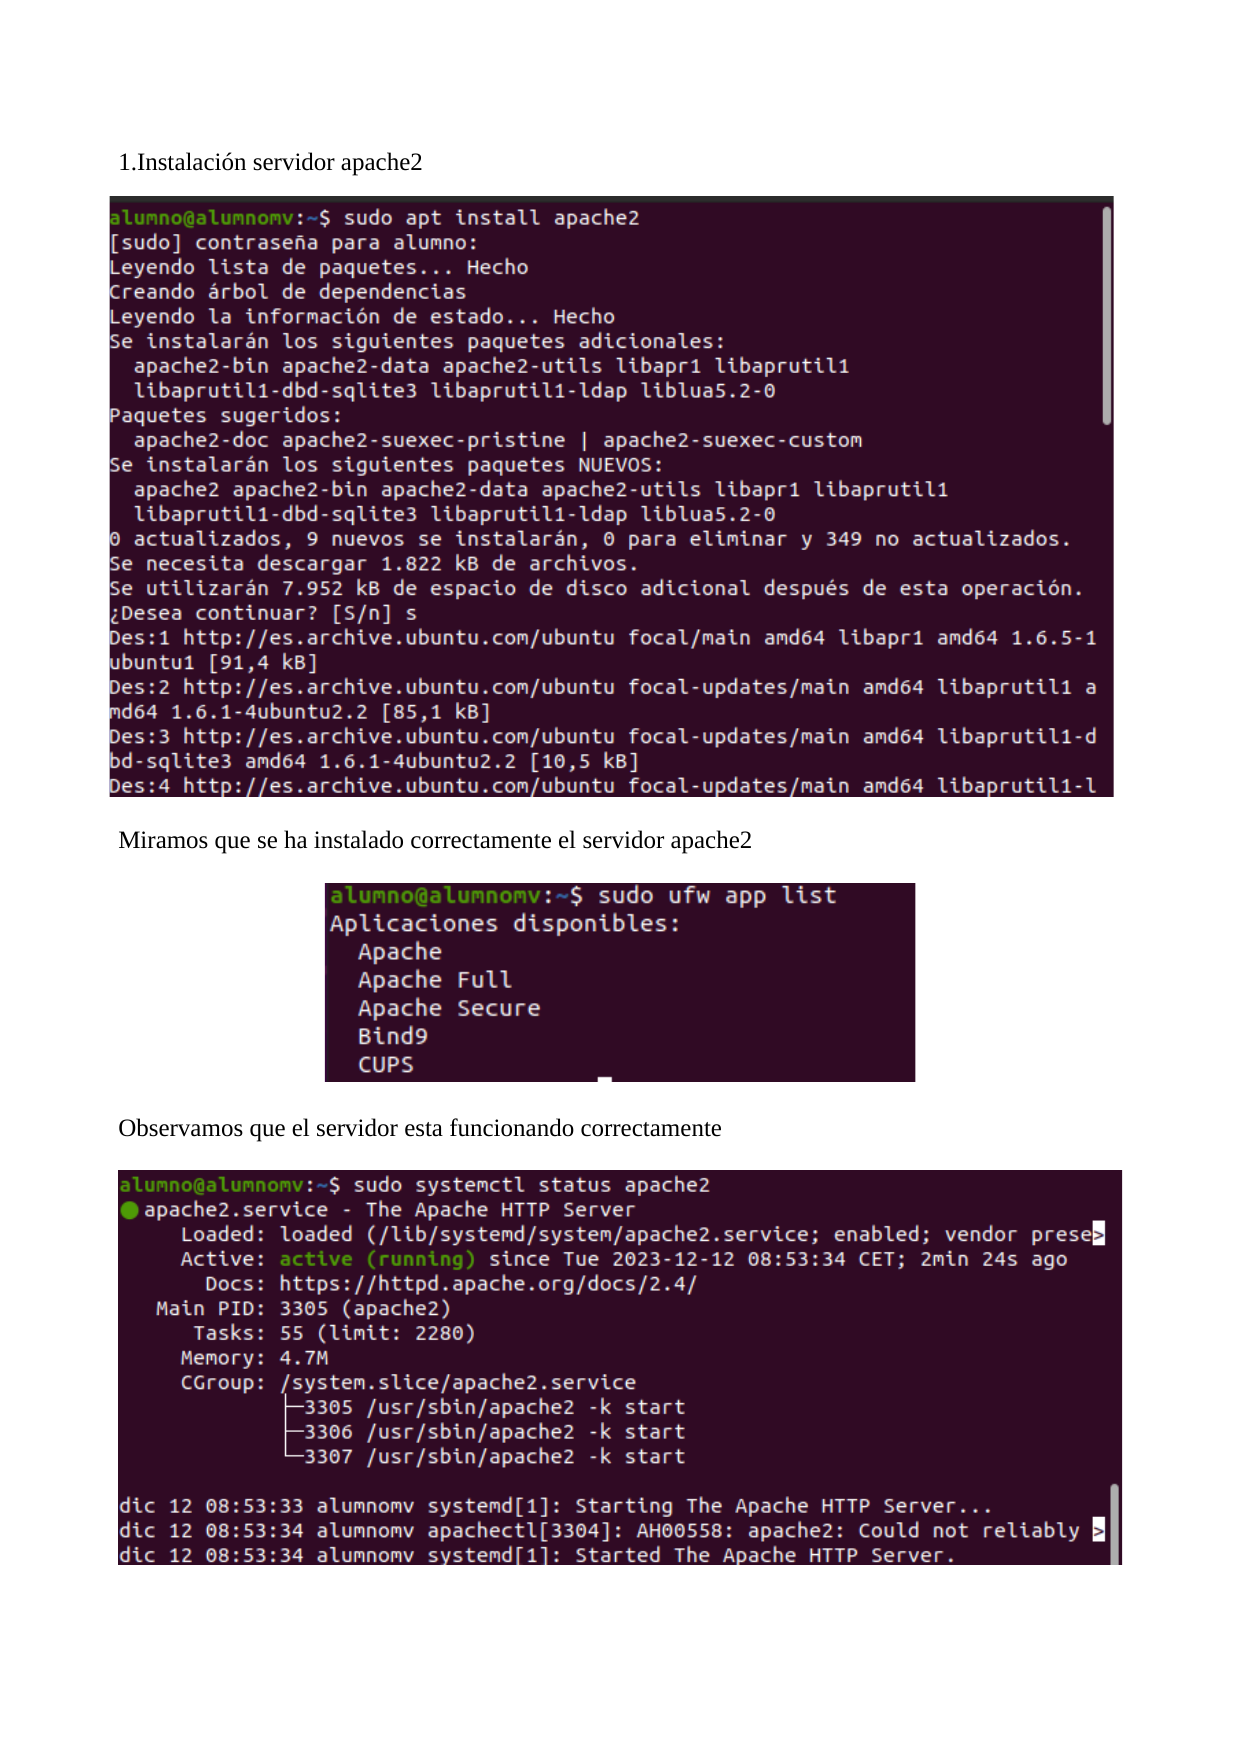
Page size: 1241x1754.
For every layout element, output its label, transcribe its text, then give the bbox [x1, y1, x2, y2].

picture [324, 883, 916, 1082]
text Observamos que el servidor esta funcionando correctamente [118, 1113, 1122, 1142]
text 1.Instalación servidor apache2 [118, 147, 1122, 176]
picture [109, 196, 1114, 797]
picture [118, 1170, 1123, 1565]
text Miramos que se ha instalado correctamente el servidor apache2 [118, 826, 1122, 854]
